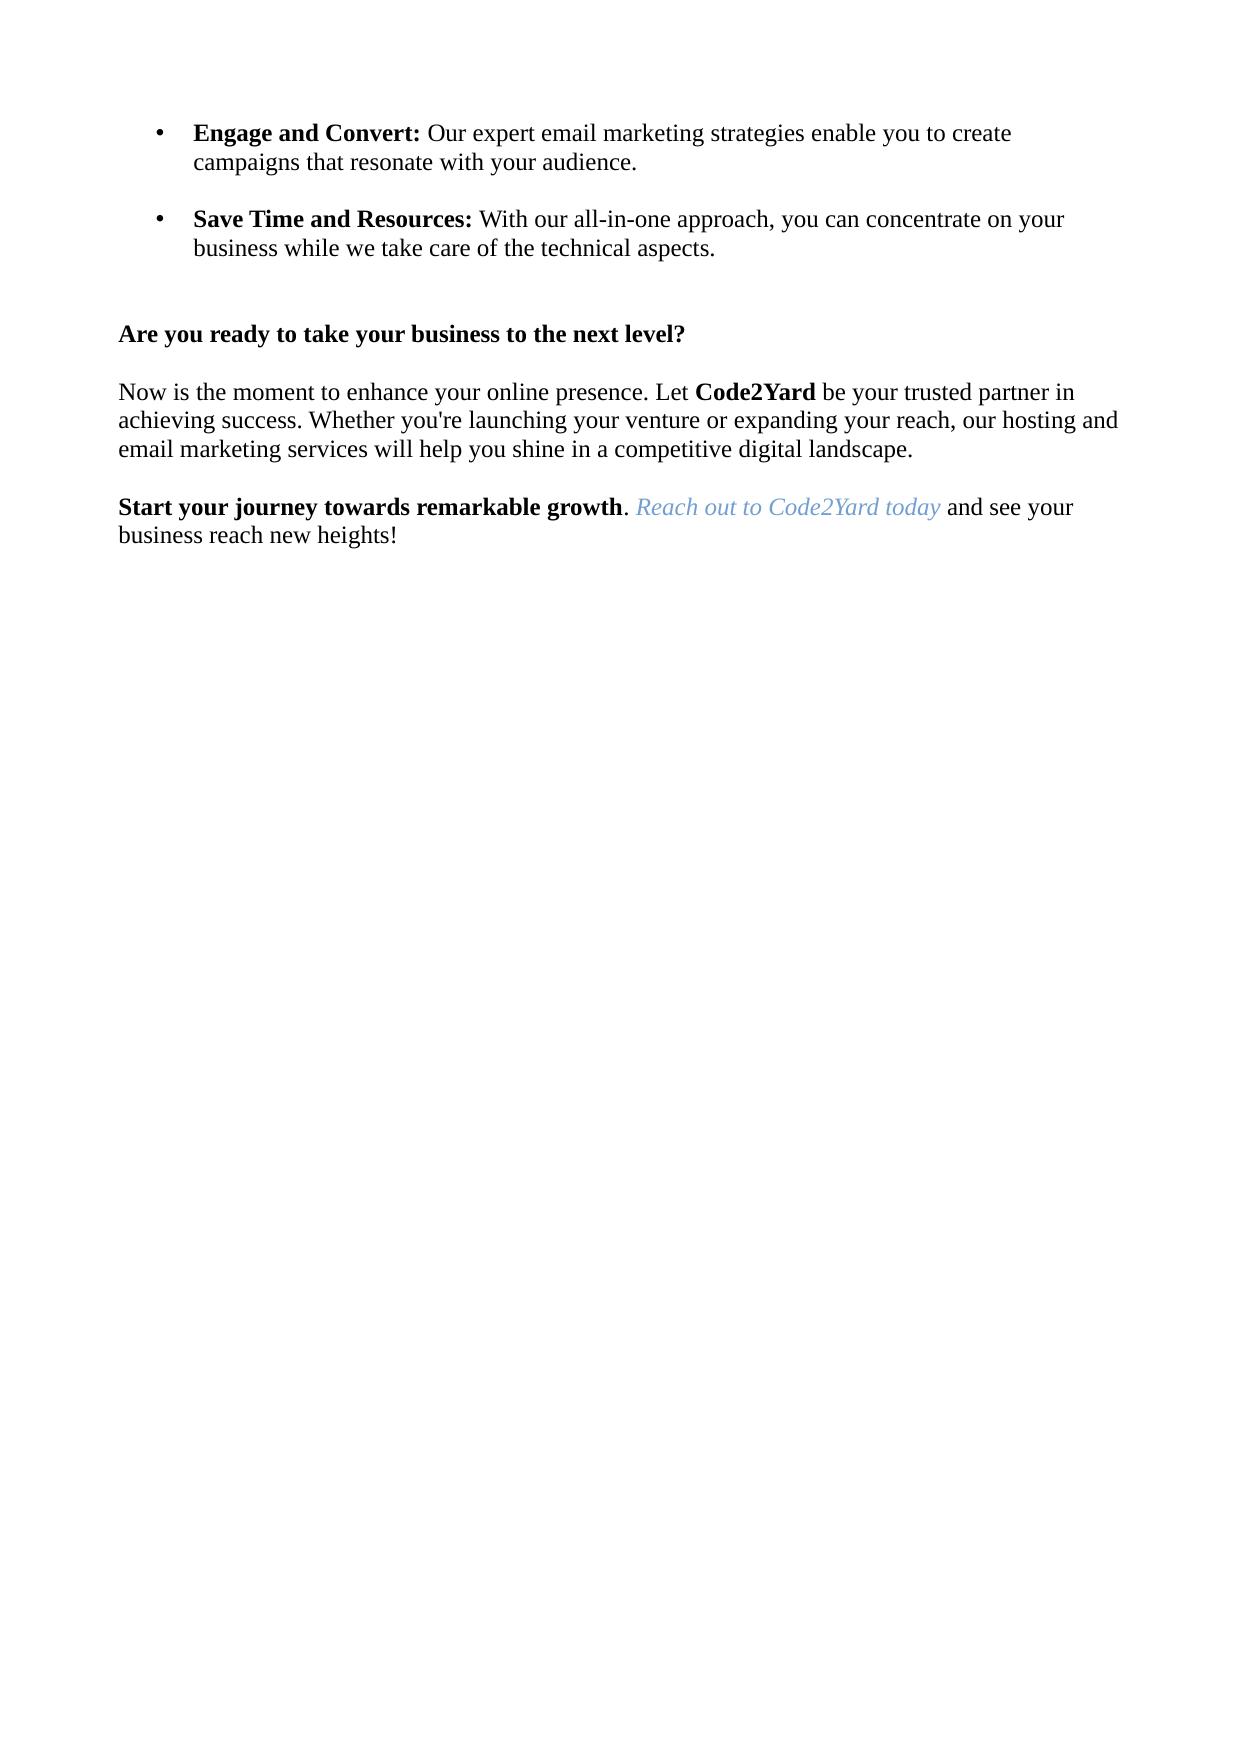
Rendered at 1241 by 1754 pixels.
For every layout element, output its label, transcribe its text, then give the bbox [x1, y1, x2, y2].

list Engage and Convert: Our expert email marketing strategies enable you to create campaigns that resonate with your audience. [156, 118, 1122, 176]
list Save Time and Resources: With our all-in-one approach, you can concentrate on your business while we take care of the technical aspects. [156, 204, 1122, 262]
text Are you ready to take your business to the next level? [118, 319, 1122, 348]
text Now is the moment to enhance your online presence. Let Code2Yard be your trusted partner in achieving success. Whether you're launching your venture or expanding your reach, our hosting and email marketing services will help you shine in a competitive digital landscape. [118, 377, 1122, 463]
text Start your journey towards remarkable growth. Reach out to Code2Yard today and see your business reach new heights! [118, 492, 1122, 549]
